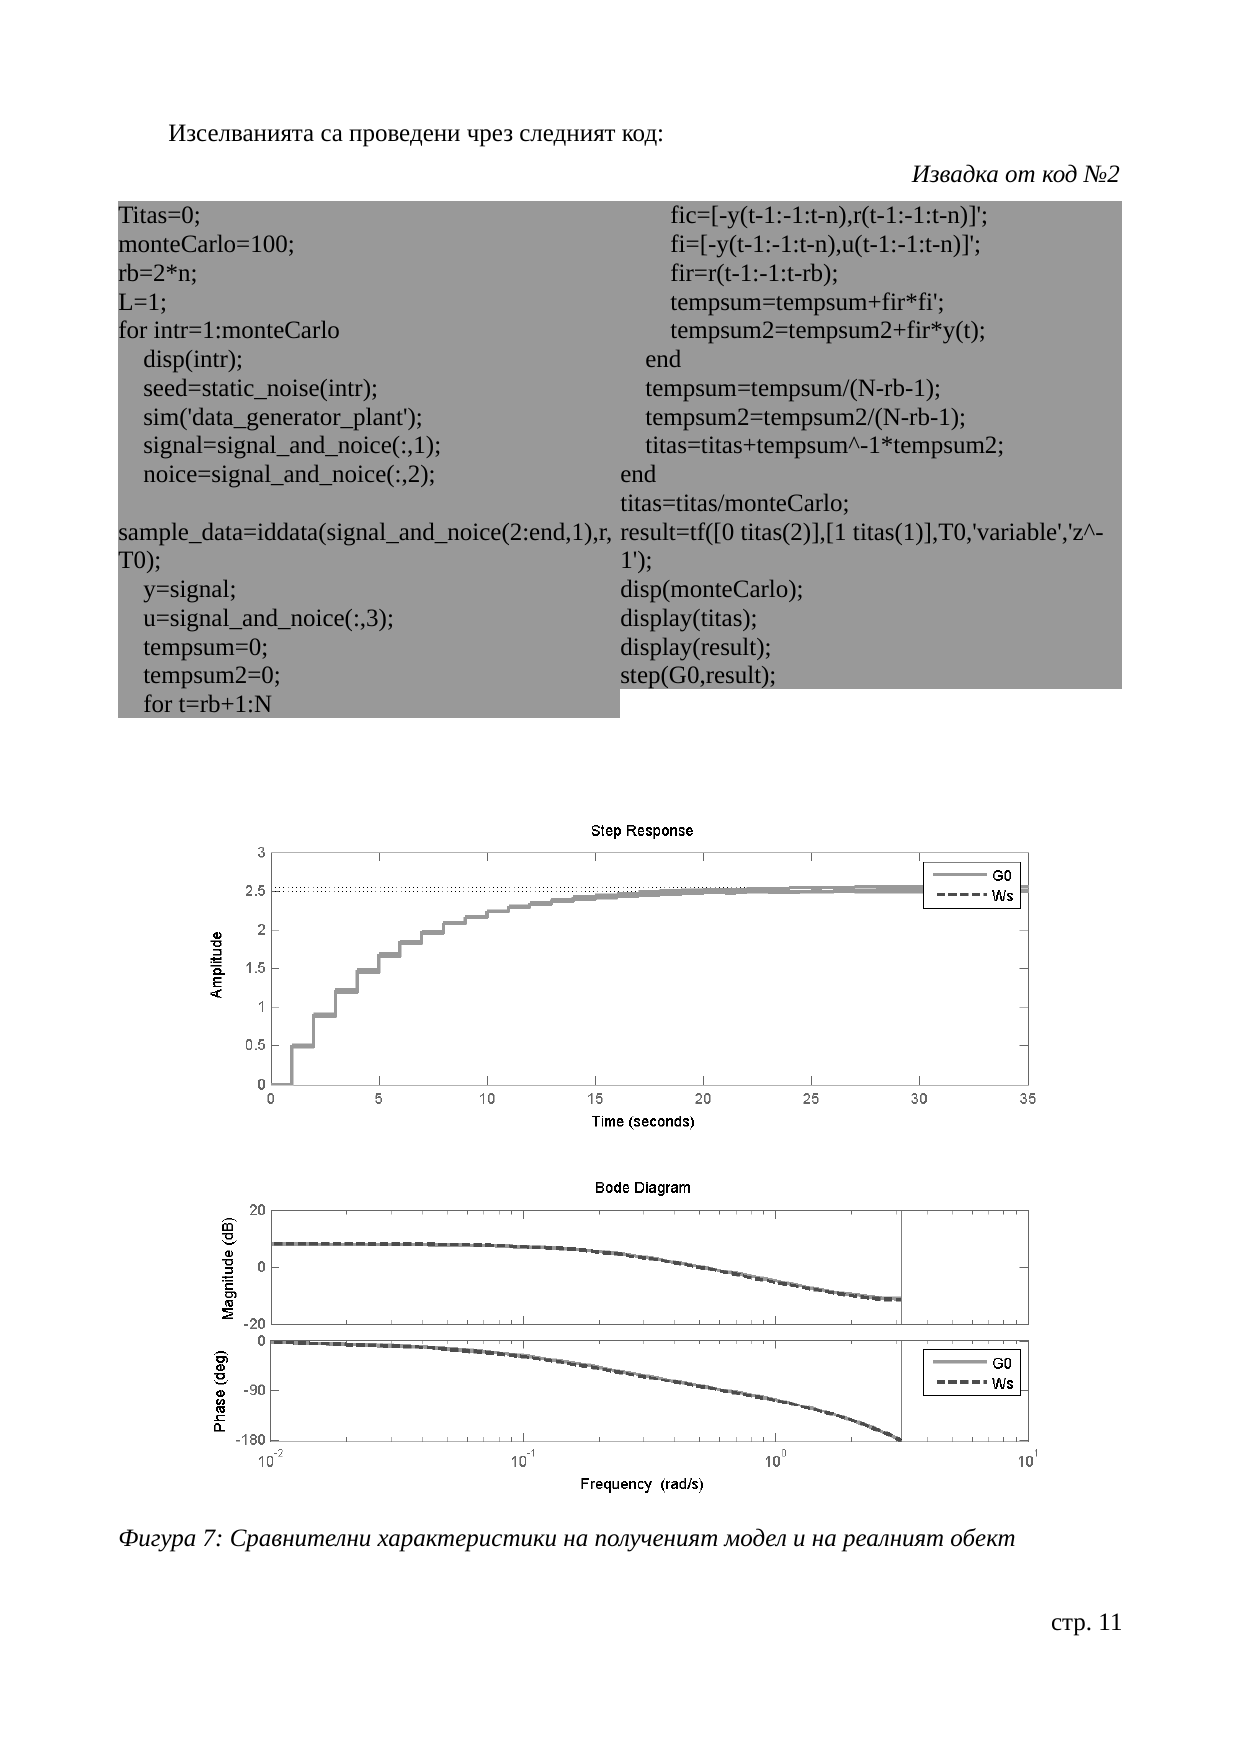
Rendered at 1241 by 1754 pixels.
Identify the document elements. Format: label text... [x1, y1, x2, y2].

text tempsum=0; [118, 632, 620, 661]
text titas=titas+tempsum^-1*tempsum2; [620, 431, 1122, 459]
text titas=titas/monteCarlo; [620, 488, 1122, 517]
text disp(monteCarlo); [620, 574, 1122, 603]
text fir=r(t-1:-1:t-rb); [620, 258, 1122, 287]
text u=signal_and_noice(:,3); [118, 603, 620, 632]
text tempsum=tempsum+fir*fi'; [620, 287, 1122, 316]
text tempsum2=tempsum2/(N-rb-1); [620, 402, 1122, 431]
text end [620, 459, 1122, 488]
text Titas=0; [118, 201, 620, 229]
text sample_data=iddata(signal_and_noice(2:end,1),r,T0); [118, 488, 620, 574]
text signal=signal_and_noice(:,1); [118, 431, 620, 459]
text [118, 758, 1122, 770]
text end [620, 344, 1122, 373]
text Изселванията са проведени чрез следният код: [118, 118, 1122, 147]
text fic=[-y(t-1:-1:t-n),r(t-1:-1:t-n)]'; [620, 201, 1122, 229]
text disp(intr); [118, 344, 620, 373]
picture [118, 770, 1123, 1524]
text seed=static_noise(intr); [118, 373, 620, 402]
text monteCarlo=100; [118, 229, 620, 258]
text tempsum2=tempsum2+fir*y(t); [620, 316, 1122, 344]
text y=signal; [118, 574, 620, 603]
text step(G0,result); [620, 661, 1122, 689]
text for t=rb+1:N [118, 689, 620, 718]
text noice=signal_and_noice(:,2); [118, 459, 620, 488]
text result=tf([0 titas(2)],[1 titas(1)],T0,'variable','z^-1'); [620, 517, 1122, 574]
text sim('data_generator_plant'); [118, 402, 620, 431]
text Извадка от код №2 [118, 159, 1122, 188]
text L=1; [118, 287, 620, 316]
text Фигура 7: Сравнителни характеристики на полученият модел и на реалният обект [118, 1524, 1122, 1552]
text tempsum=tempsum/(N-rb-1); [620, 373, 1122, 402]
text fi=[-y(t-1:-1:t-n),u(t-1:-1:t-n)]'; [620, 229, 1122, 258]
text for intr=1:monteCarlo [118, 316, 620, 344]
text display(titas); [620, 603, 1122, 632]
text rb=2*n; [118, 258, 620, 287]
text display(result); [620, 632, 1122, 661]
text tempsum2=0; [118, 661, 620, 689]
